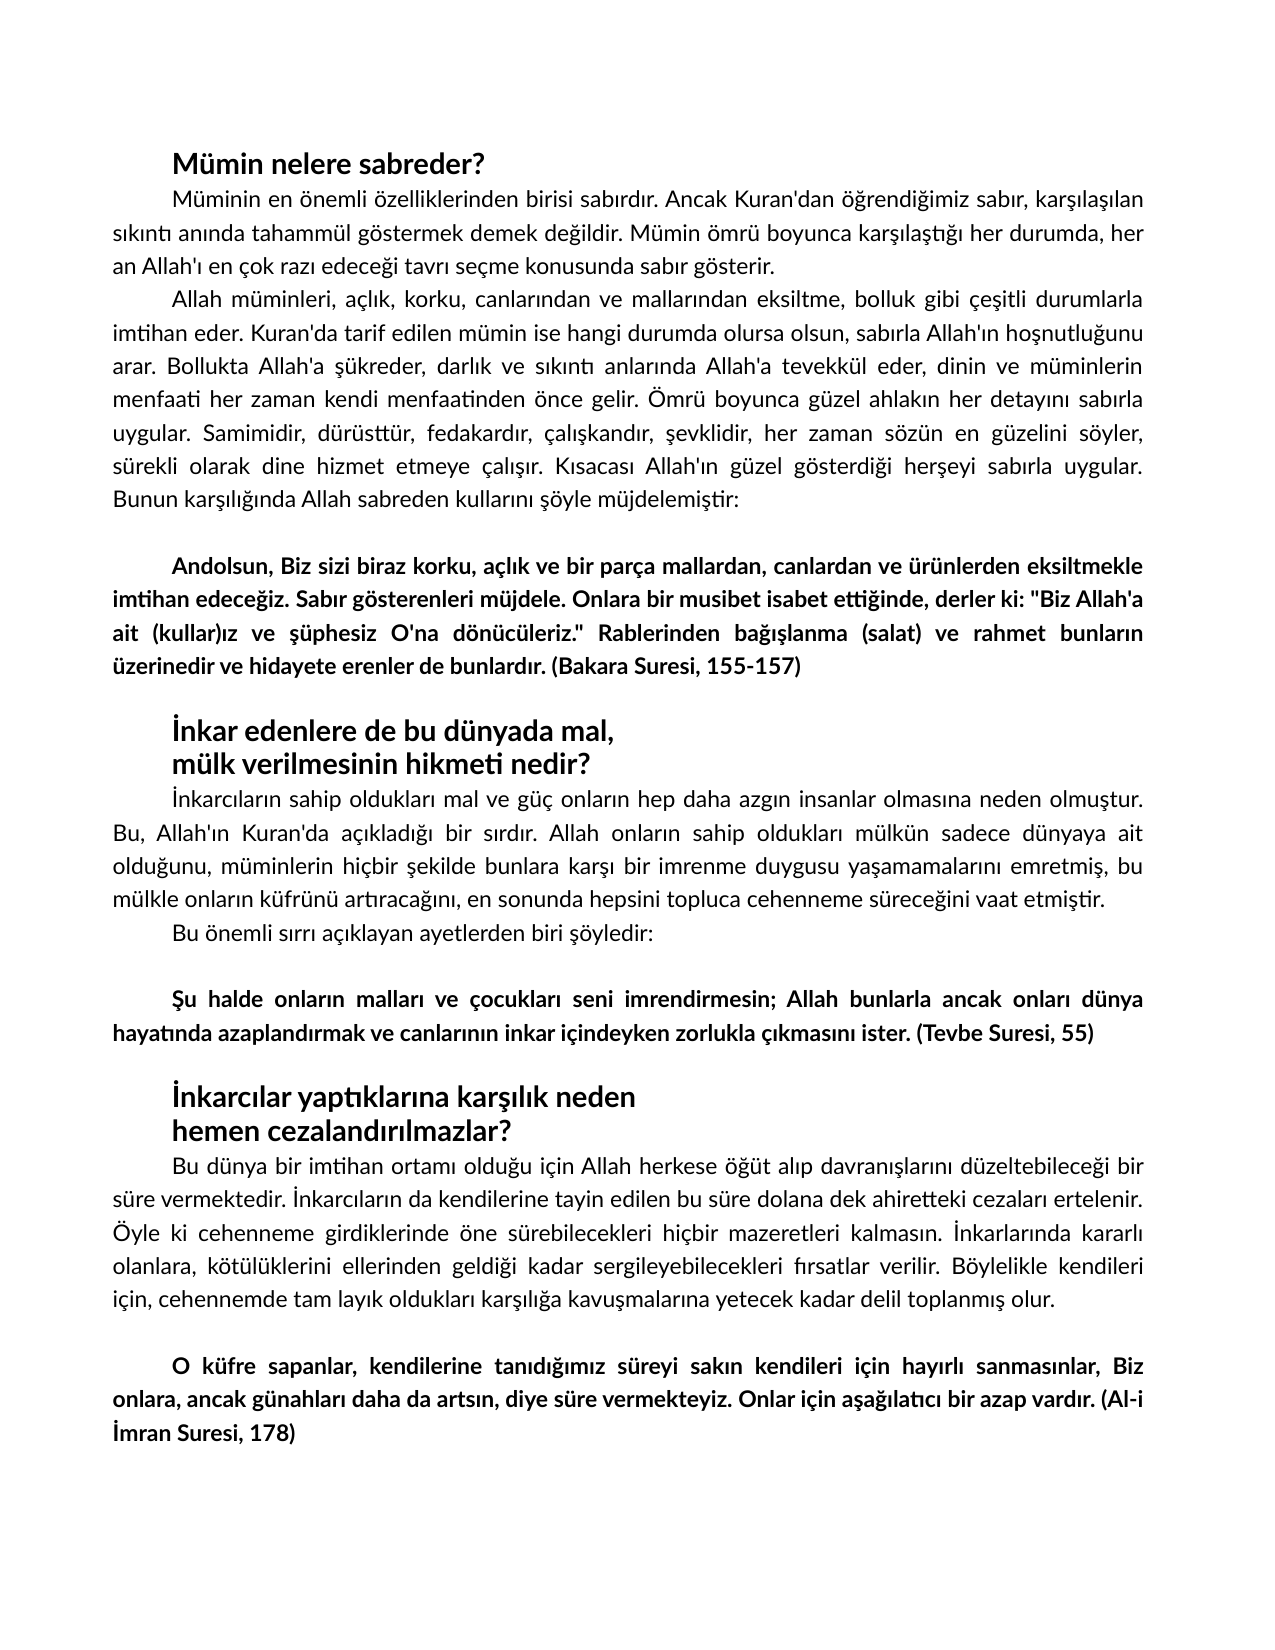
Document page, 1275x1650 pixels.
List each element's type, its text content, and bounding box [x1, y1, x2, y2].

text Bu dünya bir imtihan ortamı olduğu için Allah herkese öğüt alıp davranışlarını düzeltebileceği bir süre vermektedir. İnkarcıların da kendilerine tayin edilen bu süre dolana dek ahiretteki cezaları ertelenir. Öyle ki cehenneme girdiklerinde öne sürebilecekleri hiçbir mazeretleri kalmasın. İnkarlarında kararlı olanlara, kötülüklerini ellerinden geldiği kadar sergileyebilecekleri fırsatlar verilir. Böylelikle kendileri için, cehennemde tam layık oldukları karşılığa kavuşmalarına yetecek kadar delil toplanmış olur. [112, 1148, 1145, 1314]
text hemen cezalandırılmazlar? [112, 1114, 1145, 1148]
text Mümin nelere sabreder? [112, 148, 1145, 181]
text Şu halde onların malları ve çocukları seni imrendirmesin; Allah bunlarla ancak onları dünya hayatında azaplandırmak ve canlarının inkar içindeyken zorlukla çıkmasını ister. (Tevbe Suresi, 55) [112, 981, 1145, 1048]
text Allah müminleri, açlık, korku, canlarından ve mallarından eksiltme, bolluk gibi çeşitli durumlarla imtihan eder. Kuran'da tarif edilen mümin ise hangi durumda olursa olsun, sabırla Allah'ın hoşnutluğunu arar. Bollukta Allah'a şükreder, darlık ve sıkıntı anlarında Allah'a tevekkül eder, dinin ve müminlerin menfaati her zaman kendi menfaatinden önce gelir. Ömrü boyunca güzel ahlakın her detayını sabırla uygular. Samimidir, dürüsttür, fedakardır, çalışkandır, şevklidir, her zaman sözün en güzelini söyler, sürekli olarak dine hizmet etmeye çalışır. Kısacası Allah'ın güzel gösterdiği herşeyi sabırla uygular. Bunun karşılığında Allah sabreden kullarını şöyle müjdelemiştir: [112, 281, 1145, 514]
text O küfre sapanlar, kendilerine tanıdığımız süreyi sakın kendileri için hayırlı sanmasınlar, Biz onlara, ancak günahları daha da artsın, diye süre vermekteyiz. Onlar için aşağılatıcı bir azap vardır. (Al-i İmran Suresi, 178) [112, 1348, 1145, 1448]
text İnkarcıların sahip oldukları mal ve güç onların hep daha azgın insanlar olmasına neden olmuştur. Bu, Allah'ın Kuran'da açıkladığı bir sırdır. Allah onların sahip oldukları mülkün sadece dünyaya ait olduğunu, müminlerin hiçbir şekilde bunlara karşı bir imrenme duygusu yaşamamalarını emretmiş, bu mülkle onların küfrünü artıracağını, en sonunda hepsini topluca cehenneme süreceğini vaat etmiştir. [112, 781, 1145, 914]
text Müminin en önemli özelliklerinden birisi sabırdır. Ancak Kuran'dan öğrendiğimiz sabır, karşılaşılan sıkıntı anında tahammül göstermek demek değildir. Mümin ömrü boyunca karşılaştığı her durumda, her an Allah'ı en çok razı edeceği tavrı seçme konusunda sabır gösterir. [112, 181, 1145, 281]
text İnkarcılar yaptıklarına karşılık neden [112, 1081, 1145, 1114]
text İnkar edenlere de bu dünyada mal, [112, 714, 1145, 748]
text Andolsun, Biz sizi biraz korku, açlık ve bir parça mallardan, canlardan ve ürünlerden eksiltmekle imtihan edeceğiz. Sabır gösterenleri müjdele. Onlara bir musibet isabet ettiğinde, derler ki: "Biz Allah'a ait (kullar)ız ve şüphesiz O'na dönücüleriz." Rablerinden bağışlanma (salat) ve rahmet bunların üzerinedir ve hidayete erenler de bunlardır. (Bakara Suresi, 155-157) [112, 548, 1145, 681]
text mülk verilmesinin hikmeti nedir? [112, 748, 1145, 781]
text Bu önemli sırrı açıklayan ayetlerden biri şöyledir: [112, 914, 1145, 948]
